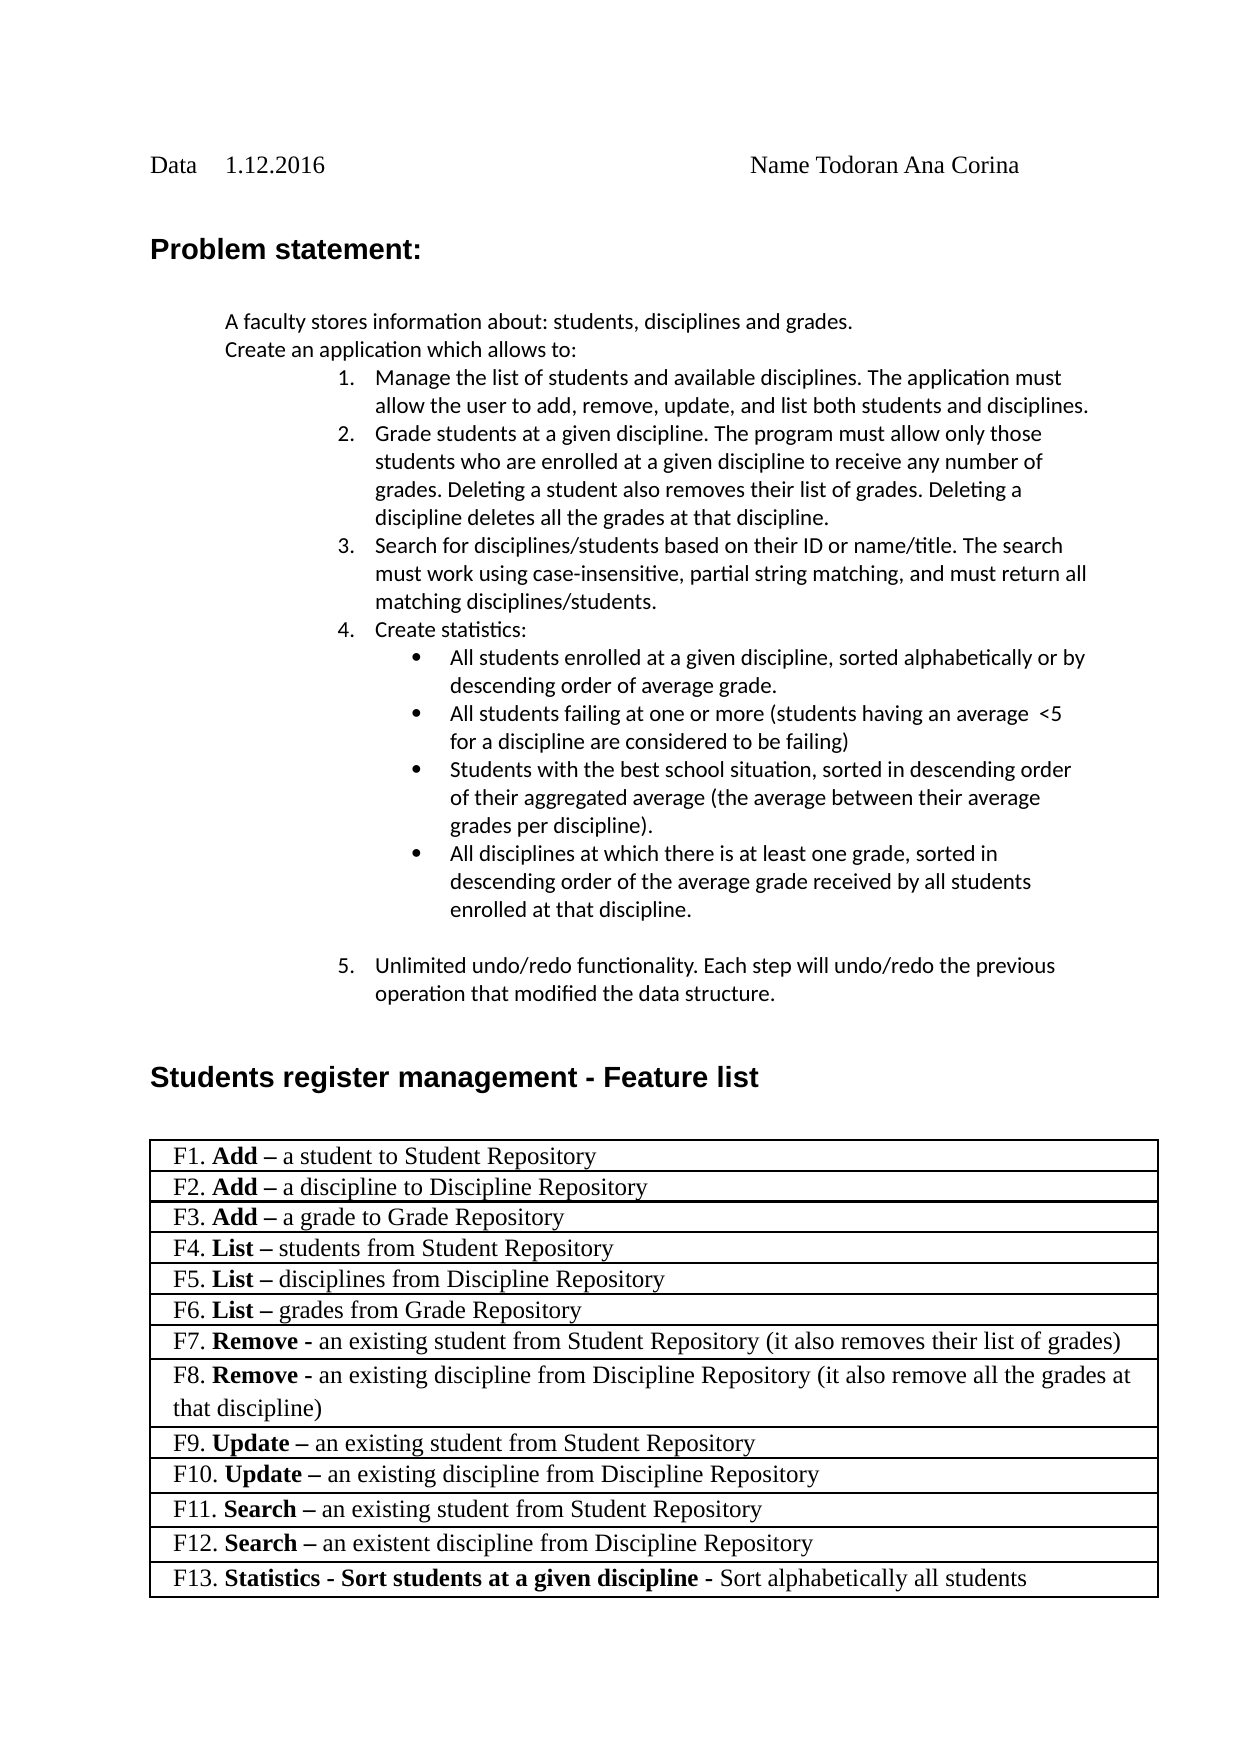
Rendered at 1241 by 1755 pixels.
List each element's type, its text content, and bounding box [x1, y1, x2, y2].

text Problem statement: [150, 232, 1090, 265]
table_cell F8. Remove - an existing discipline from Discipline Repository (it also remove all the grades at that discipline) [151, 1360, 1157, 1426]
table_cell F12. Search – an existent discipline from Discipline Repository [151, 1528, 1157, 1561]
list All students enrolled at a given discipline, sorted alphabetically or by descending order of average grade. [412, 643, 1090, 699]
table_cell F3. Add – a grade to Grade Repository [151, 1203, 1157, 1231]
table_cell F4. List – students from Student Repository [151, 1233, 1157, 1262]
table_cell F13. Statistics - Sort students at a given discipline - Sort alphabetically all students [151, 1563, 1157, 1596]
table_cell F10. Update – an existing discipline from Discipline Repository [151, 1459, 1157, 1492]
text A faculty stores information about: students, disciplines and grades. [150, 306, 1090, 335]
list Create statistics: [337, 615, 1090, 643]
list Grade students at a given discipline. The program must allow only those students who are enrolled at a given discipline to receive any number of grades. Deleting a student also removes their list of grades. Deleting a discipline deletes all the grades at that discipline. [337, 419, 1090, 531]
list Unlimited undo/redo functionality. Each step will undo/redo the previous operation that modified the data structure. [337, 951, 1090, 1007]
table_cell F9. Update – an existing student from Student Repository [151, 1428, 1157, 1457]
list All students failing at one or more (students having an average <5 for a discipline are considered to be failing) [412, 699, 1090, 755]
table_cell F7. Remove - an existing student from Student Repository (it also removes their list of grades) [151, 1326, 1157, 1358]
list All disciplines at which there is at least one grade, sorted in descending order of the average grade received by all students enrolled at that discipline. [412, 839, 1090, 923]
table_cell F11. Search – an existing student from Student Repository [151, 1494, 1157, 1526]
text Students register management - Feature list [150, 1060, 1090, 1094]
table_cell F5. List – disciplines from Discipline Repository [151, 1264, 1157, 1293]
table_cell F2. Add – a discipline to Discipline Repository [151, 1172, 1157, 1200]
list Manage the list of students and available disciplines. The application must allow the user to add, remove, update, and list both students and disciplines. [337, 363, 1090, 419]
list Search for disciplines/students based on their ID or name/title. The search must work using case-insensitive, partial string matching, and must return all matching disciplines/students. [337, 531, 1090, 615]
table_cell F6. List – grades from Grade Repository [151, 1295, 1157, 1324]
text Data 1.12.2016 Name Todoran Ana Corina [150, 150, 1090, 179]
text Create an application which allows to: [150, 335, 1090, 363]
table_header F1. Add – a student to Student Repository [151, 1141, 1157, 1169]
list Students with the best school situation, sorted in descending order of their aggregated average (the average between their average grades per discipline). [412, 755, 1090, 839]
